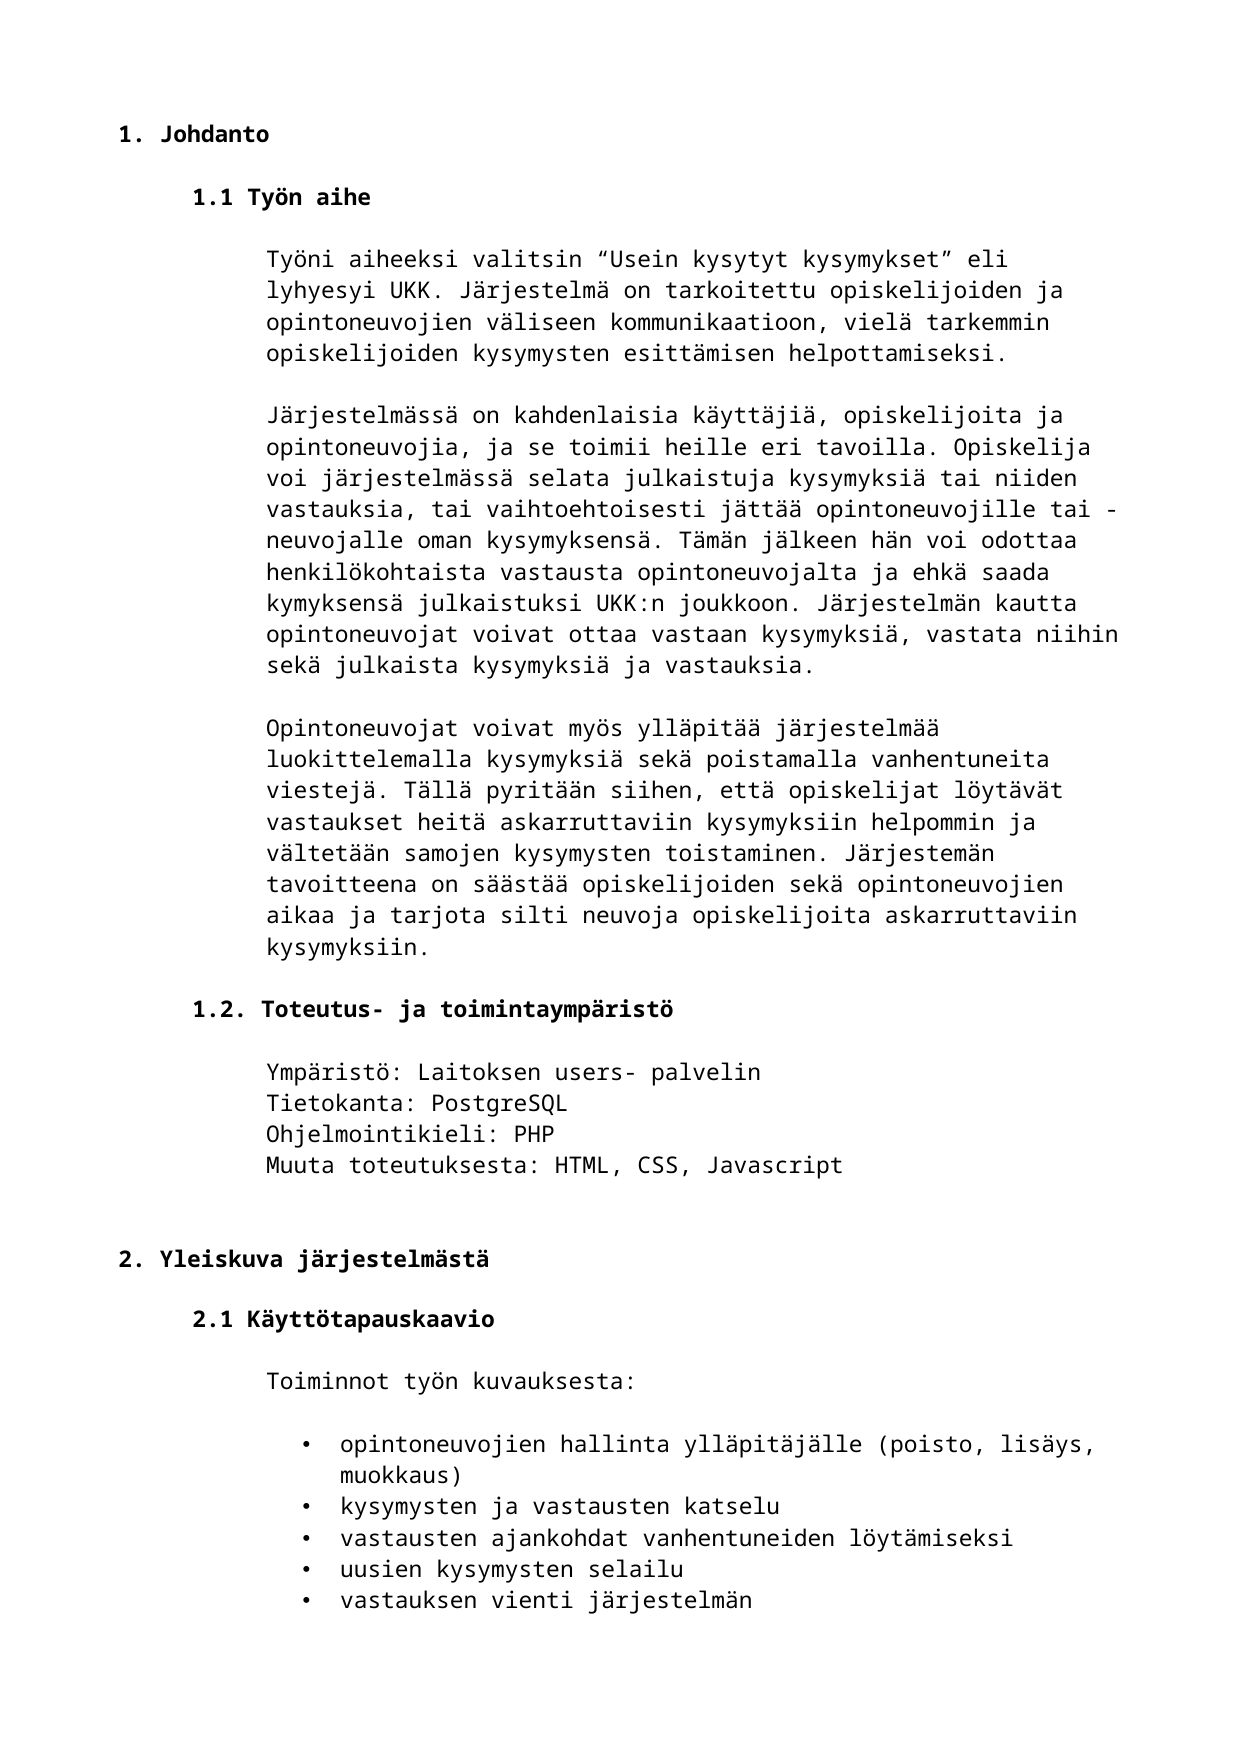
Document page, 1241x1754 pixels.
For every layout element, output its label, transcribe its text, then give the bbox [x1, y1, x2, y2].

list vastausten ajankohdat vanhentuneiden löytämiseksi [302, 1522, 1122, 1553]
list opintoneuvojien hallinta ylläpitäjälle (poisto, lisäys, muokkaus) [302, 1428, 1122, 1490]
text Toiminnot työn kuvauksesta: [266, 1365, 1122, 1397]
text Opintoneuvojat voivat myös ylläpitää järjestelmää luokittelemalla kysymyksiä sekä poistamalla vanhentuneita viestejä. Tällä pyritään siihen, että opiskelijat löytävät vastaukset heitä askarruttaviin kysymyksiin helpommin ja vältetään samojen kysymysten toistaminen. Järjestemän tavoitteena on säästää opiskelijoiden sekä opintoneuvojien aikaa ja tarjota silti neuvoja opiskelijoita askarruttaviin kysymyksiin. [266, 712, 1122, 962]
text 1.1 Työn aihe [118, 181, 1122, 212]
text Tietokanta: PostgreSQL [192, 1087, 1122, 1118]
text Järjestelmässä on kahdenlaisia käyttäjiä, opiskelijoita ja opintoneuvojia, ja se toimii heille eri tavoilla. Opiskelija voi järjestelmässä selata julkaistuja kysymyksiä tai niiden vastauksia, tai vaihtoehtoisesti jättää opintoneuvojille tai -neuvojalle oman kysymyksensä. Tämän jälkeen hän voi odottaa henkilökohtaista vastausta opintoneuvojalta ja ehkä saada kymyksensä julkaistuksi UKK:n joukkoon. Järjestelmän kautta opintoneuvojat voivat ottaa vastaan kysymyksiä, vastata niihin sekä julkaista kysymyksiä ja vastauksia. [266, 399, 1122, 681]
list kysymysten ja vastausten katselu [302, 1490, 1122, 1522]
list vastauksen vienti järjestelmän [302, 1584, 1122, 1615]
text Ohjelmointikieli: PHP [192, 1118, 1122, 1149]
text 1. Johdanto [118, 118, 1122, 149]
text Muuta toteutuksesta: HTML, CSS, Javascript [192, 1149, 1122, 1181]
text 2. Yleiskuva järjestelmästä [118, 1243, 1122, 1274]
list uusien kysymysten selailu [302, 1553, 1122, 1584]
text Työni aiheeksi valitsin “Usein kysytyt kysymykset” eli lyhyesyi UKK. Järjestelmä on tarkoitettu opiskelijoiden ja opintoneuvojien väliseen kommunikaatioon, vielä tarkemmin opiskelijoiden kysymysten esittämisen helpottamiseksi. [266, 243, 1122, 368]
text 1.2. Toteutus- ja toimintaympäristö [192, 993, 1122, 1024]
text Ympäristö: Laitoksen users- palvelin [192, 1056, 1122, 1087]
text 2.1 Käyttötapauskaavio [192, 1303, 1122, 1334]
